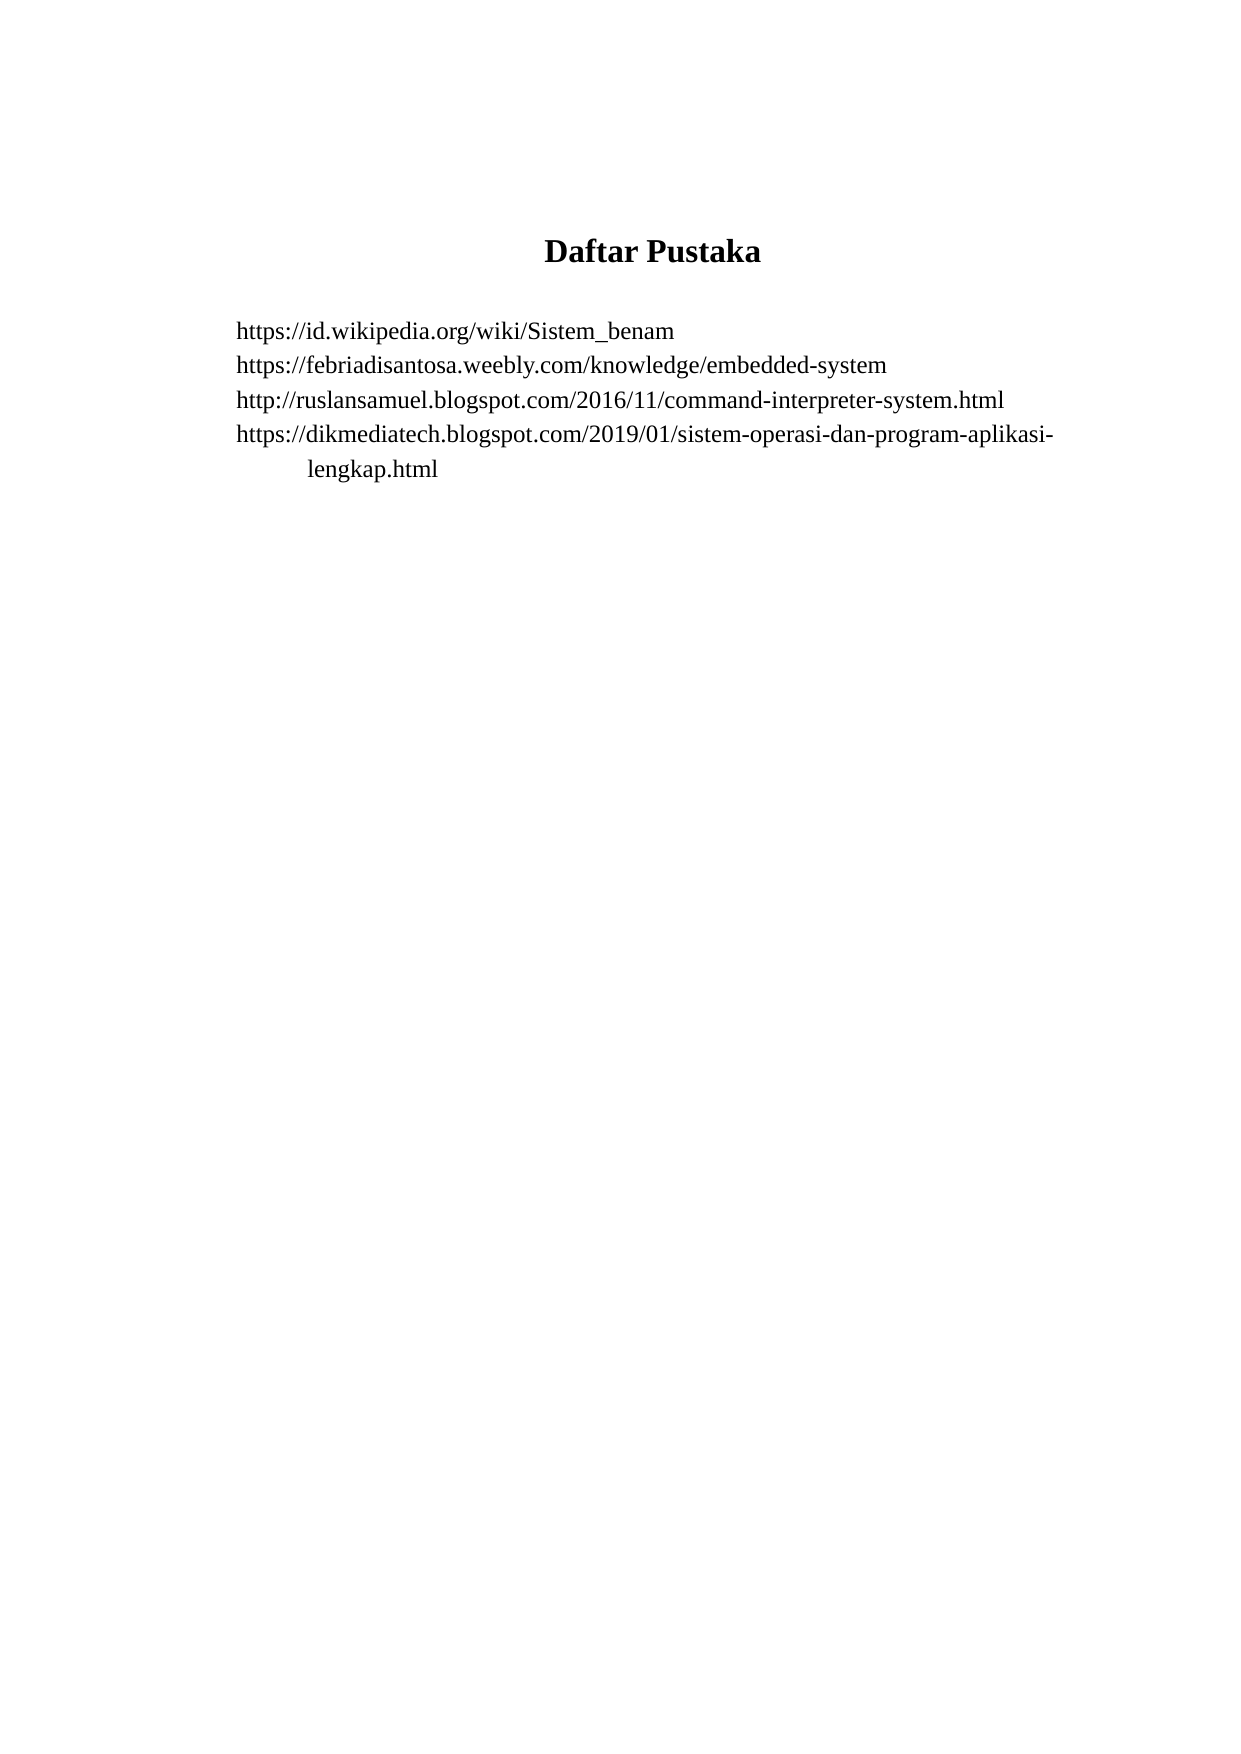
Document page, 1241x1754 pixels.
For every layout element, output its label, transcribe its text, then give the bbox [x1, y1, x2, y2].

text https://febriadisantosa.weebly.com/knowledge/embedded-system [177, 351, 1093, 379]
subtitle Daftar Pustaka [177, 231, 1093, 269]
text https://dikmediatech.blogspot.com/2019/01/sistem-operasi-dan-program-aplikasi-lengkap.html [236, 419, 1093, 483]
text https://id.wikipedia.org/wiki/Sistem_benam [236, 316, 1093, 345]
text http://ruslansamuel.blogspot.com/2016/11/command-interpreter-system.html [177, 385, 1093, 414]
